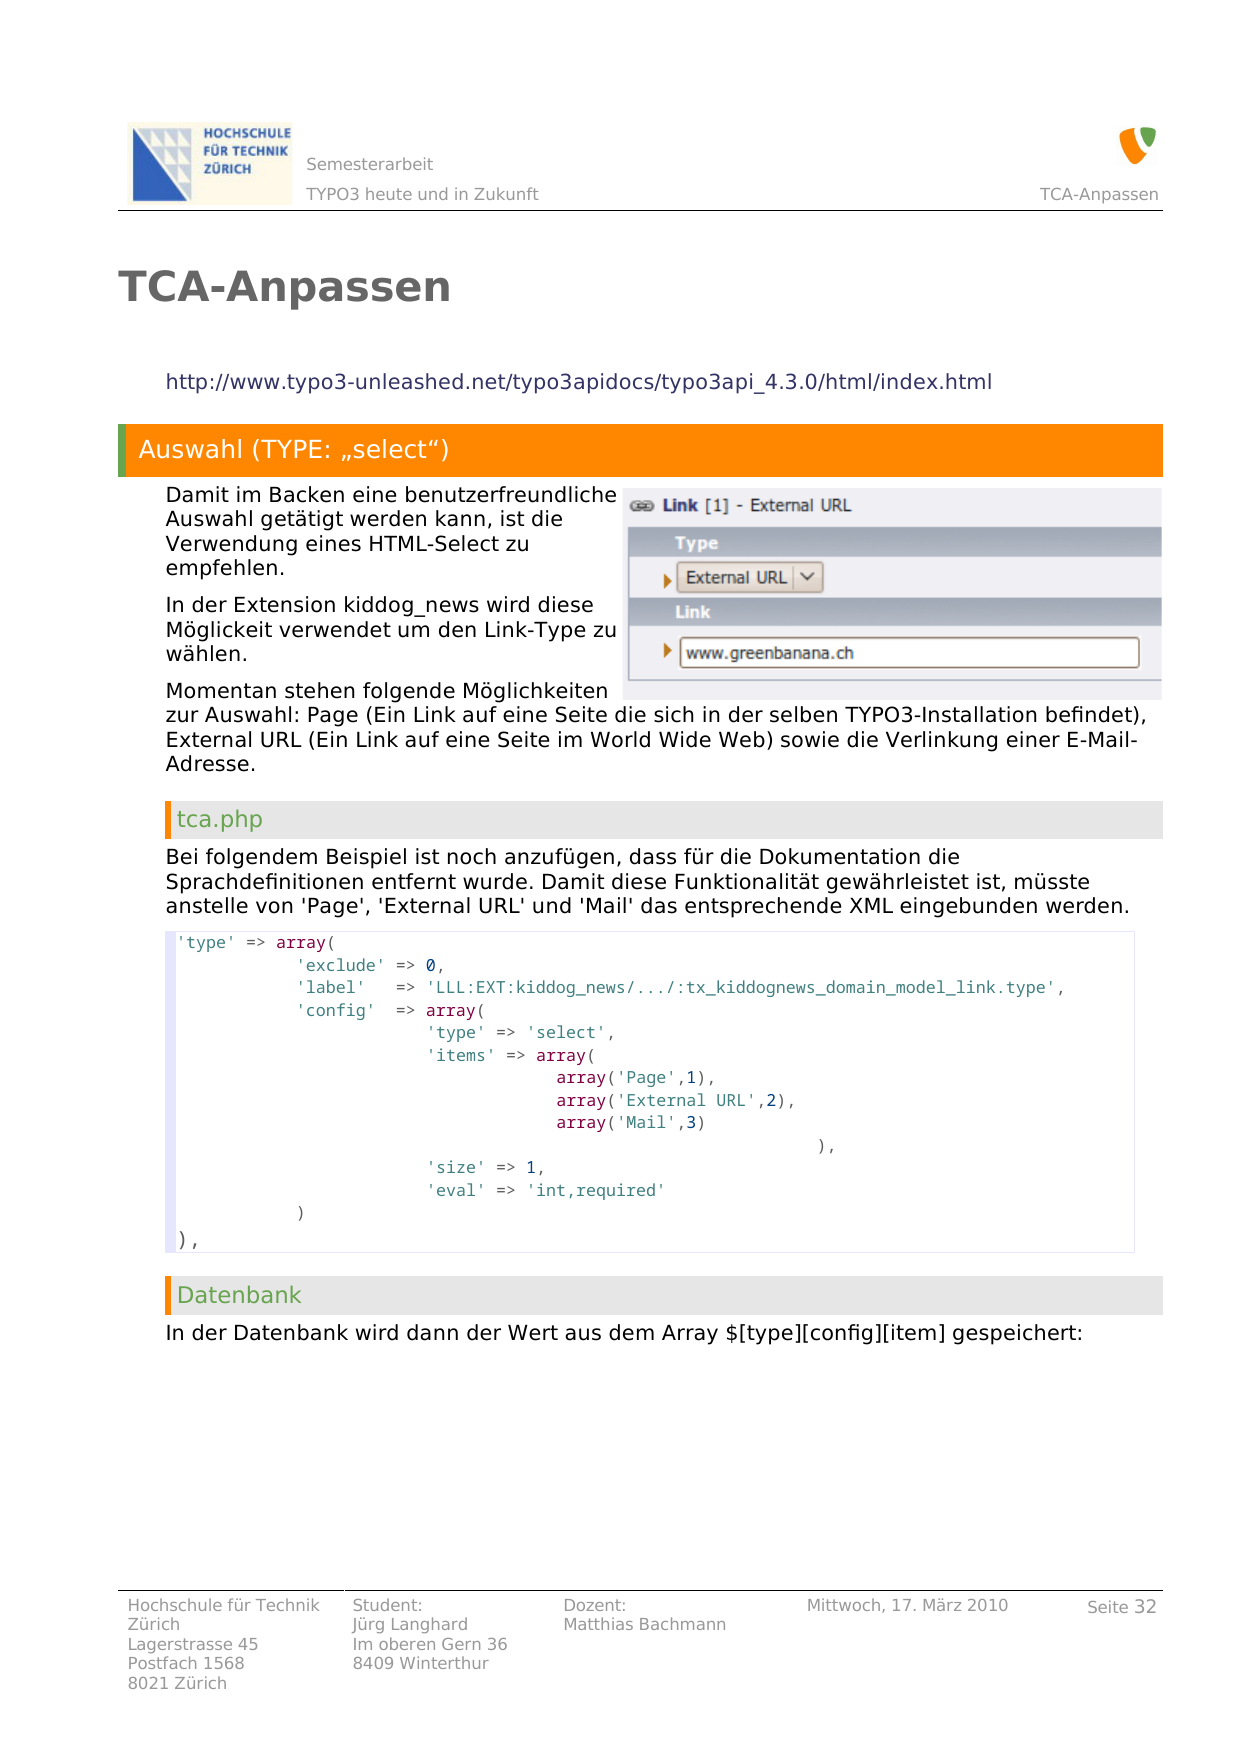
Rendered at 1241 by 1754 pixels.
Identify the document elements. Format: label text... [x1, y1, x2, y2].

text ), [176, 1134, 1134, 1156]
picture [622, 488, 1162, 700]
text In der Extension kiddog_news wird diese Möglickeit verwendet um den Link-Type zu wählen. [165, 593, 622, 666]
text 'items' => array( array('Page',1), [176, 1044, 1134, 1089]
text 'label' => 'LLL:EXT:kiddog_news/.../:tx_kiddognews_domain_model_link.type', [176, 976, 1134, 999]
text 'type' => array( [176, 932, 1134, 954]
subtitle Datenbank [171, 1276, 1163, 1315]
text array('Mail',3) [176, 1111, 1134, 1134]
text Damit im Backen eine benutzerfreundliche Auswahl getätigt werden kann, ist die Verwendung eines HTML-Select zu empfehlen. [165, 483, 1163, 581]
subtitle TCA-Anpassen [118, 263, 1163, 311]
picture [1116, 125, 1159, 166]
subtitle http://www.typo3-unleashed.net/typo3apidocs/typo3api_4.3.0/html/index.html [165, 370, 1163, 395]
subtitle Auswahl (TYPE: „select“) [126, 424, 1163, 477]
text In der Datenbank wird dann der Wert aus dem Array $[type][config][item] gespeichert: [165, 1321, 1163, 1345]
picture [127, 122, 293, 205]
subtitle tca.php [171, 801, 1163, 839]
text 'type' => 'select', [176, 1021, 1134, 1044]
text 'config' => array( [176, 999, 1134, 1021]
text ), [176, 1224, 1134, 1252]
text ) [176, 1201, 1134, 1224]
text 'size' => 1, [176, 1156, 1134, 1179]
text 'exclude' => 0, [176, 954, 1134, 976]
text 'eval' => 'int,required' [176, 1179, 1134, 1201]
text array('External URL',2), [176, 1089, 1134, 1111]
text Momentan stehen folgende Möglichkeiten zur Auswahl: Page (Ein Link auf eine Seite die sich in der selben TYPO3-Installation befindet), External URL (Ein Link auf eine Seite im World Wide Web) sowie die Verlinkung einer E-Mail-Adresse. [165, 679, 1163, 777]
text Bei folgendem Beispiel ist noch anzufügen, dass für die Dokumentation die Sprachdefinitionen entfernt wurde. Damit diese Funktionalität gewährleistet ist, müsste anstelle von 'Page', 'External URL' und 'Mail' das entsprechende XML eingebunden werden. [165, 845, 1163, 919]
